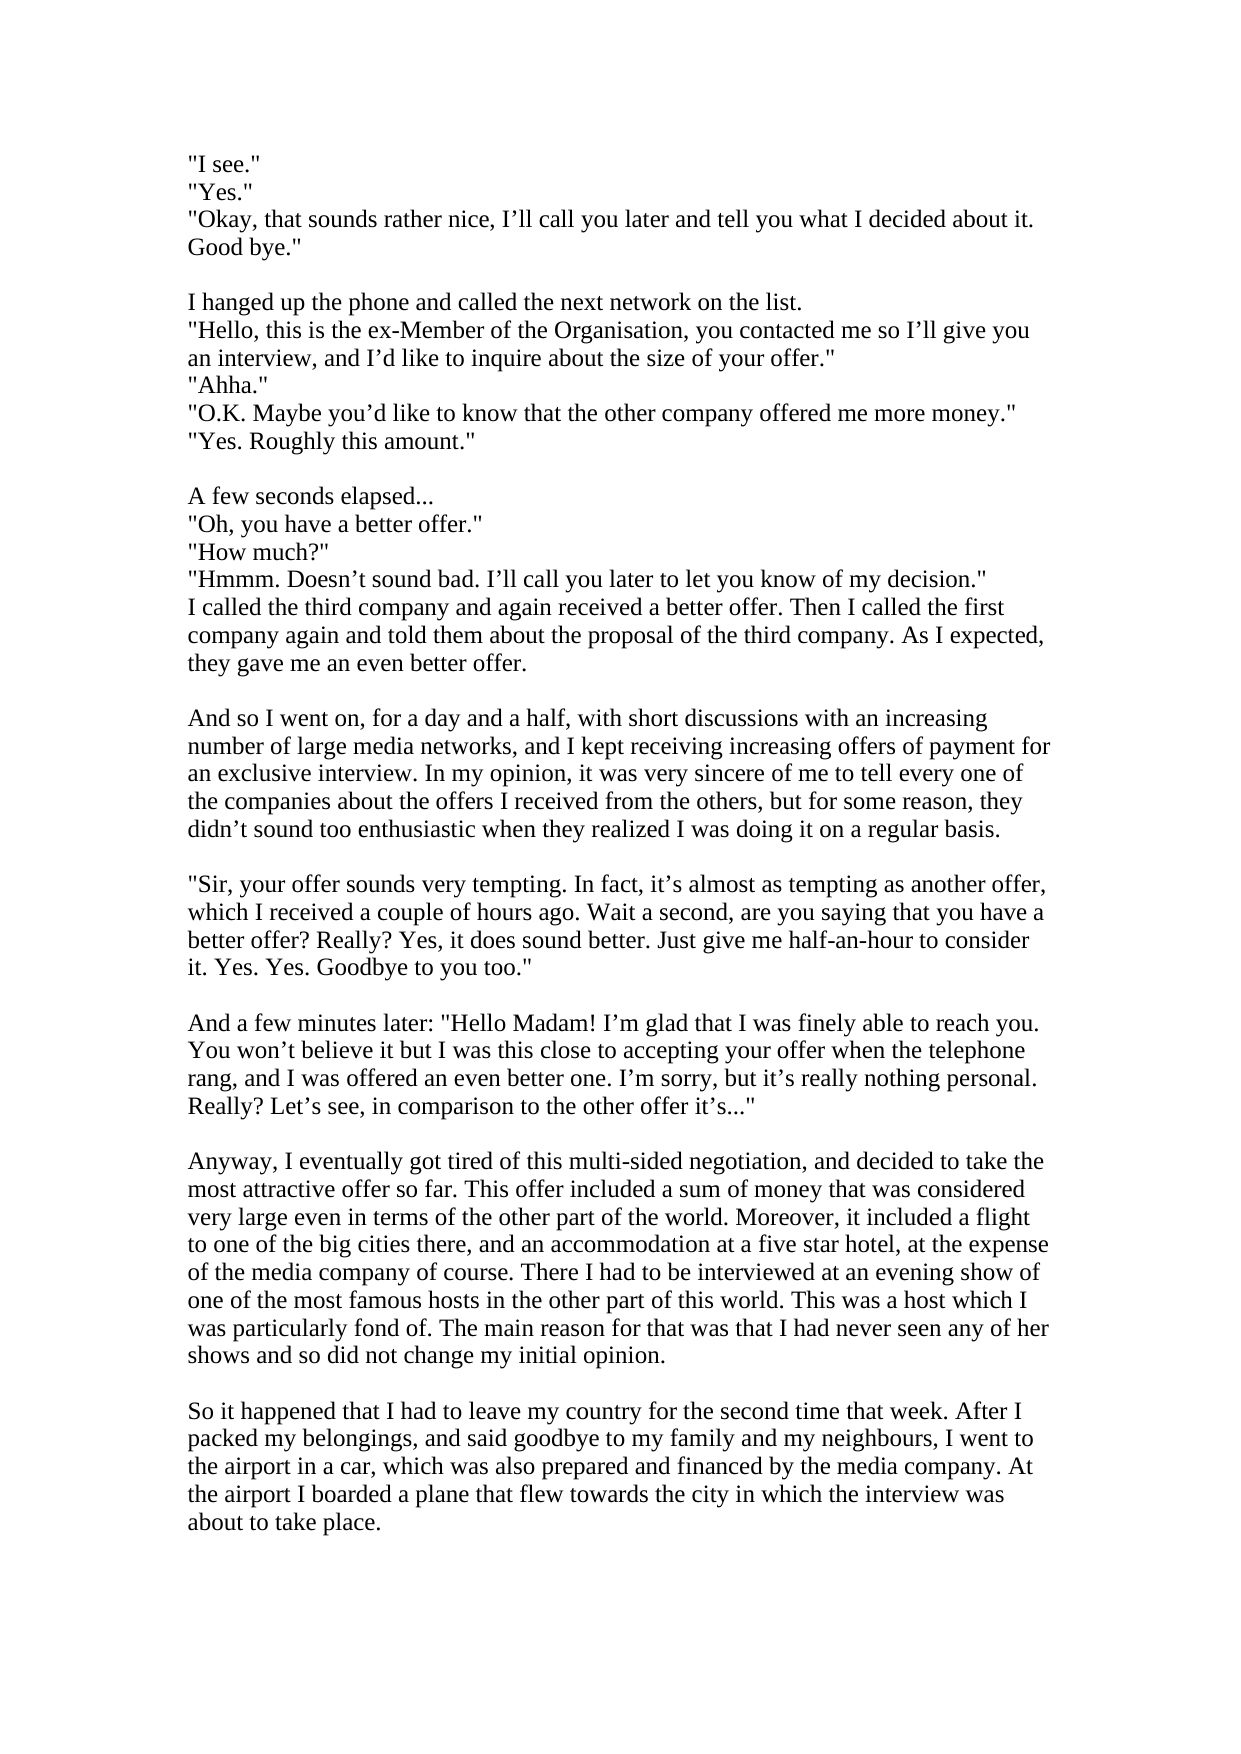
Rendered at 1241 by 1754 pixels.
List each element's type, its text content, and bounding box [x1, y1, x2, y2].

text "Hmmm. Doesn’t sound bad. I’ll call you later to let you know of my decision." [187, 566, 1053, 593]
text "How much?" [187, 538, 1053, 566]
text And so I went on, for a day and a half, with short discussions with an increasing number of large media networks, and I kept receiving increasing offers of payment for an exclusive interview. In my opinion, it was very sincere of me to tell every one of the companies about the offers I received from the others, but for some reason, they didn’t sound too enthusiastic when they realized I was doing it on a regular basis. [187, 704, 1053, 843]
text Anyway, I eventually got tired of this multi-sided negotiation, and decided to take the most attractive offer so far. This offer included a sum of money that was considered very large even in terms of the other part of the world. Moreover, it included a flight to one of the big cities there, and an accommodation at a five star hotel, at the expense of the media company of course. There I had to be interviewed at an evening show of one of the most famous hosts in the other part of this world. This was a host which I was particularly fond of. The main reason for that was that I had never seen any of her shows and so did not change my initial opinion. [187, 1147, 1053, 1369]
text "I see." [187, 150, 1053, 178]
text I called the third company and again received a better offer. Then I called the first company again and told them about the proposal of the third company. As I expected, they gave me an even better offer. [187, 593, 1053, 676]
text "Oh, you have a better offer." [187, 510, 1053, 538]
text So it happened that I had to leave my country for the second time that week. After I packed my belongings, and said goodbye to my family and my neighbours, I went to the airport in a car, which was also prepared and financed by the media company. At the airport I boarded a plane that flew towards the city in which the interview was about to take place. [187, 1397, 1053, 1535]
text "Yes. Roughly this amount." [187, 427, 1053, 455]
text "Sir, your offer sounds very tempting. In fact, it’s almost as tempting as another offer, which I received a couple of hours ago. Wait a second, are you saying that you have a better offer? Really? Yes, it does sound better. Just give me half-an-hour to consider it. Yes. Yes. Goodbye to you too." [187, 870, 1053, 981]
text "Hello, this is the ex-Member of the Organisation, you contacted me so I’ll give you an interview, and I’d like to inquire about the size of your offer." [187, 316, 1053, 372]
text "Okay, that sounds rather nice, I’ll call you later and tell you what I decided about it. Good bye." [187, 205, 1053, 261]
text And a few minutes later: "Hello Madam! I’m glad that I was finely able to reach you. You won’t believe it but I was this close to accepting your offer when the telephone rang, and I was offered an even better one. I’m sorry, but it’s really nothing personal. Really? Let’s see, in comparison to the other offer it’s..." [187, 1009, 1053, 1120]
text A few seconds elapsed... [187, 482, 1053, 510]
text "Ahha." [187, 372, 1053, 399]
text I hanged up the phone and called the next network on the list. [187, 288, 1053, 316]
text "O.K. Maybe you’d like to know that the other company offered me more money." [187, 399, 1053, 427]
text "Yes." [187, 178, 1053, 205]
